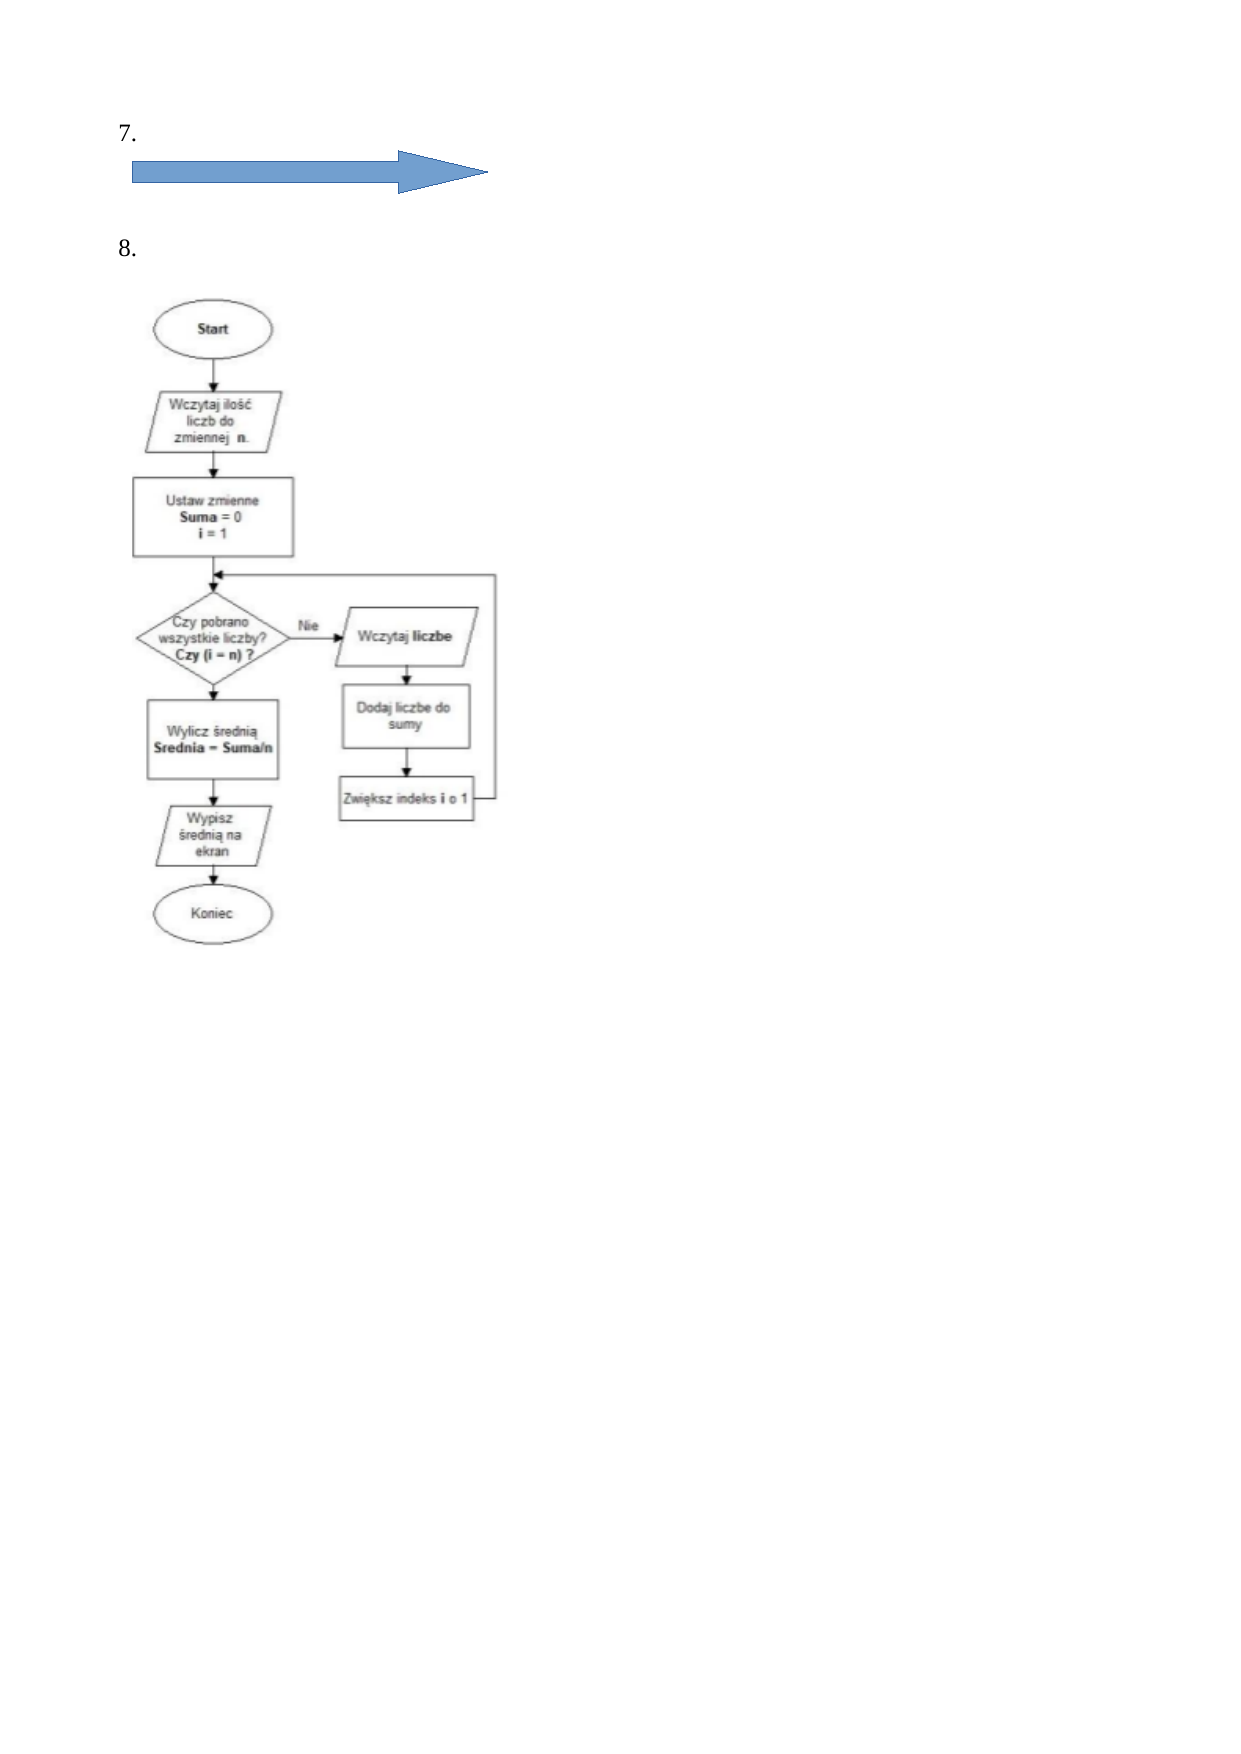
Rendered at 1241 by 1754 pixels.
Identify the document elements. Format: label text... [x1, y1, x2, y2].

text 8. [118, 233, 1122, 262]
picture [131, 276, 531, 964]
text 7. [118, 118, 1122, 147]
